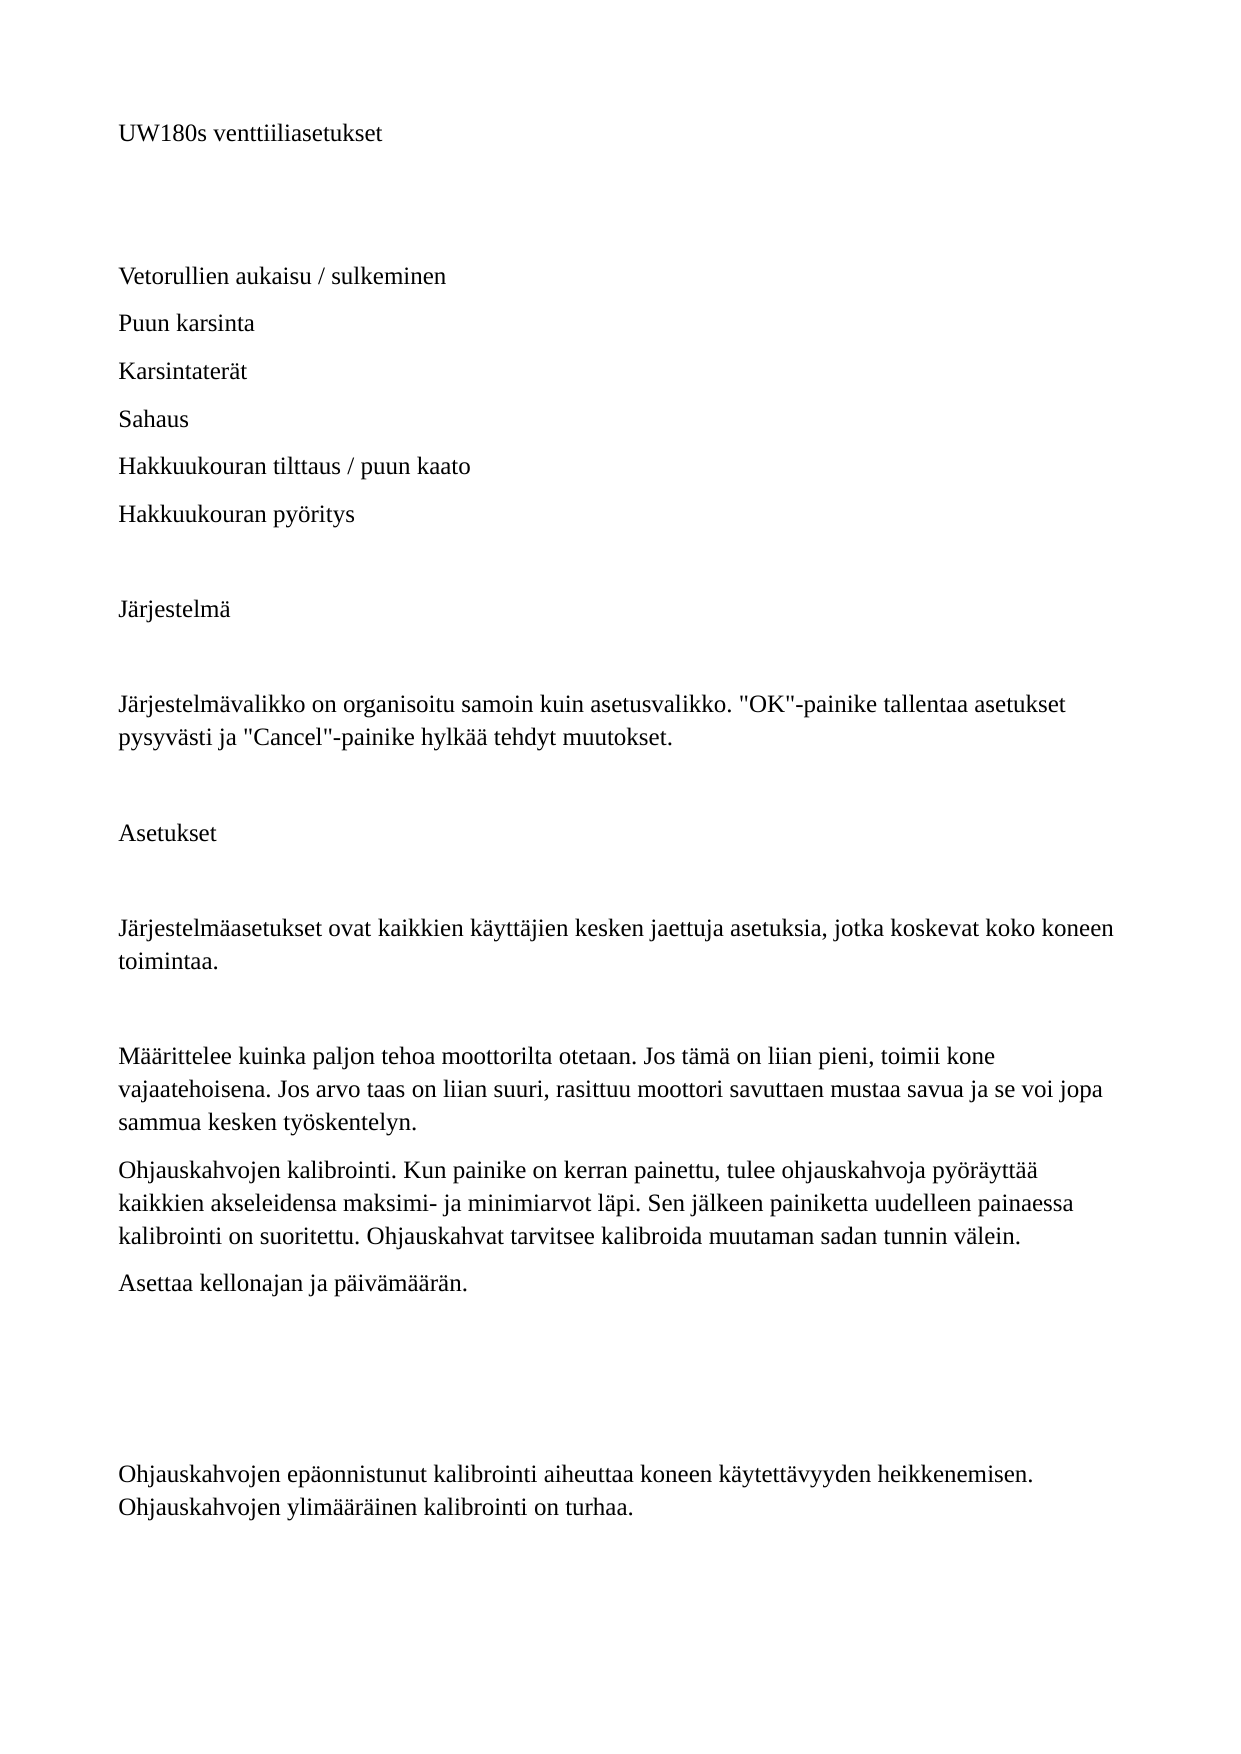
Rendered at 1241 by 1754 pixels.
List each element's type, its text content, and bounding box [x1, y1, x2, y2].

text Karsintaterät [118, 356, 1122, 385]
text Järjestelmä [118, 594, 1122, 623]
text Ohjauskahvojen epäonnistunut kalibrointi aiheuttaa koneen käytettävyyden heikkenemisen. Ohjauskahvojen ylimääräinen kalibrointi on turhaa. [118, 1459, 1122, 1521]
text Ohjauskahvojen kalibrointi. Kun painike on kerran painettu, tulee ohjauskahvoja pyöräyttää kaikkien akseleidensa maksimi- ja minimiarvot läpi. Sen jälkeen painiketta uudelleen painaessa kalibrointi on suoritettu. Ohjauskahvat tarvitsee kalibroida muutaman sadan tunnin välein. [118, 1155, 1122, 1249]
text Asetukset [118, 818, 1122, 846]
text Järjestelmävalikko on organisoitu samoin kuin asetusvalikko. "OK"-painike tallentaa asetukset pysyvästi ja "Cancel"-painike hylkää tehdyt muutokset. [118, 689, 1122, 751]
text Hakkuukouran pyöritys [118, 499, 1122, 528]
text Määrittelee kuinka paljon tehoa moottorilta otetaan. Jos tämä on liian pieni, toimii kone vajaatehoisena. Jos arvo taas on liian suuri, rasittuu moottori savuttaen mustaa savua ja se voi jopa sammua kesken työskentelyn. [118, 1041, 1122, 1136]
text Järjestelmäasetukset ovat kaikkien käyttäjien kesken jaettuja asetuksia, jotka koskevat koko koneen toimintaa. [118, 913, 1122, 974]
text Sahaus [118, 404, 1122, 432]
text Puun karsinta [118, 308, 1122, 337]
text UW180s venttiiliasetukset [118, 118, 1122, 147]
text Vetorullien aukaisu / sulkeminen [118, 261, 1122, 290]
text Hakkuukouran tilttaus / puun kaato [118, 451, 1122, 480]
text Asettaa kellonajan ja päivämäärän. [118, 1268, 1122, 1297]
